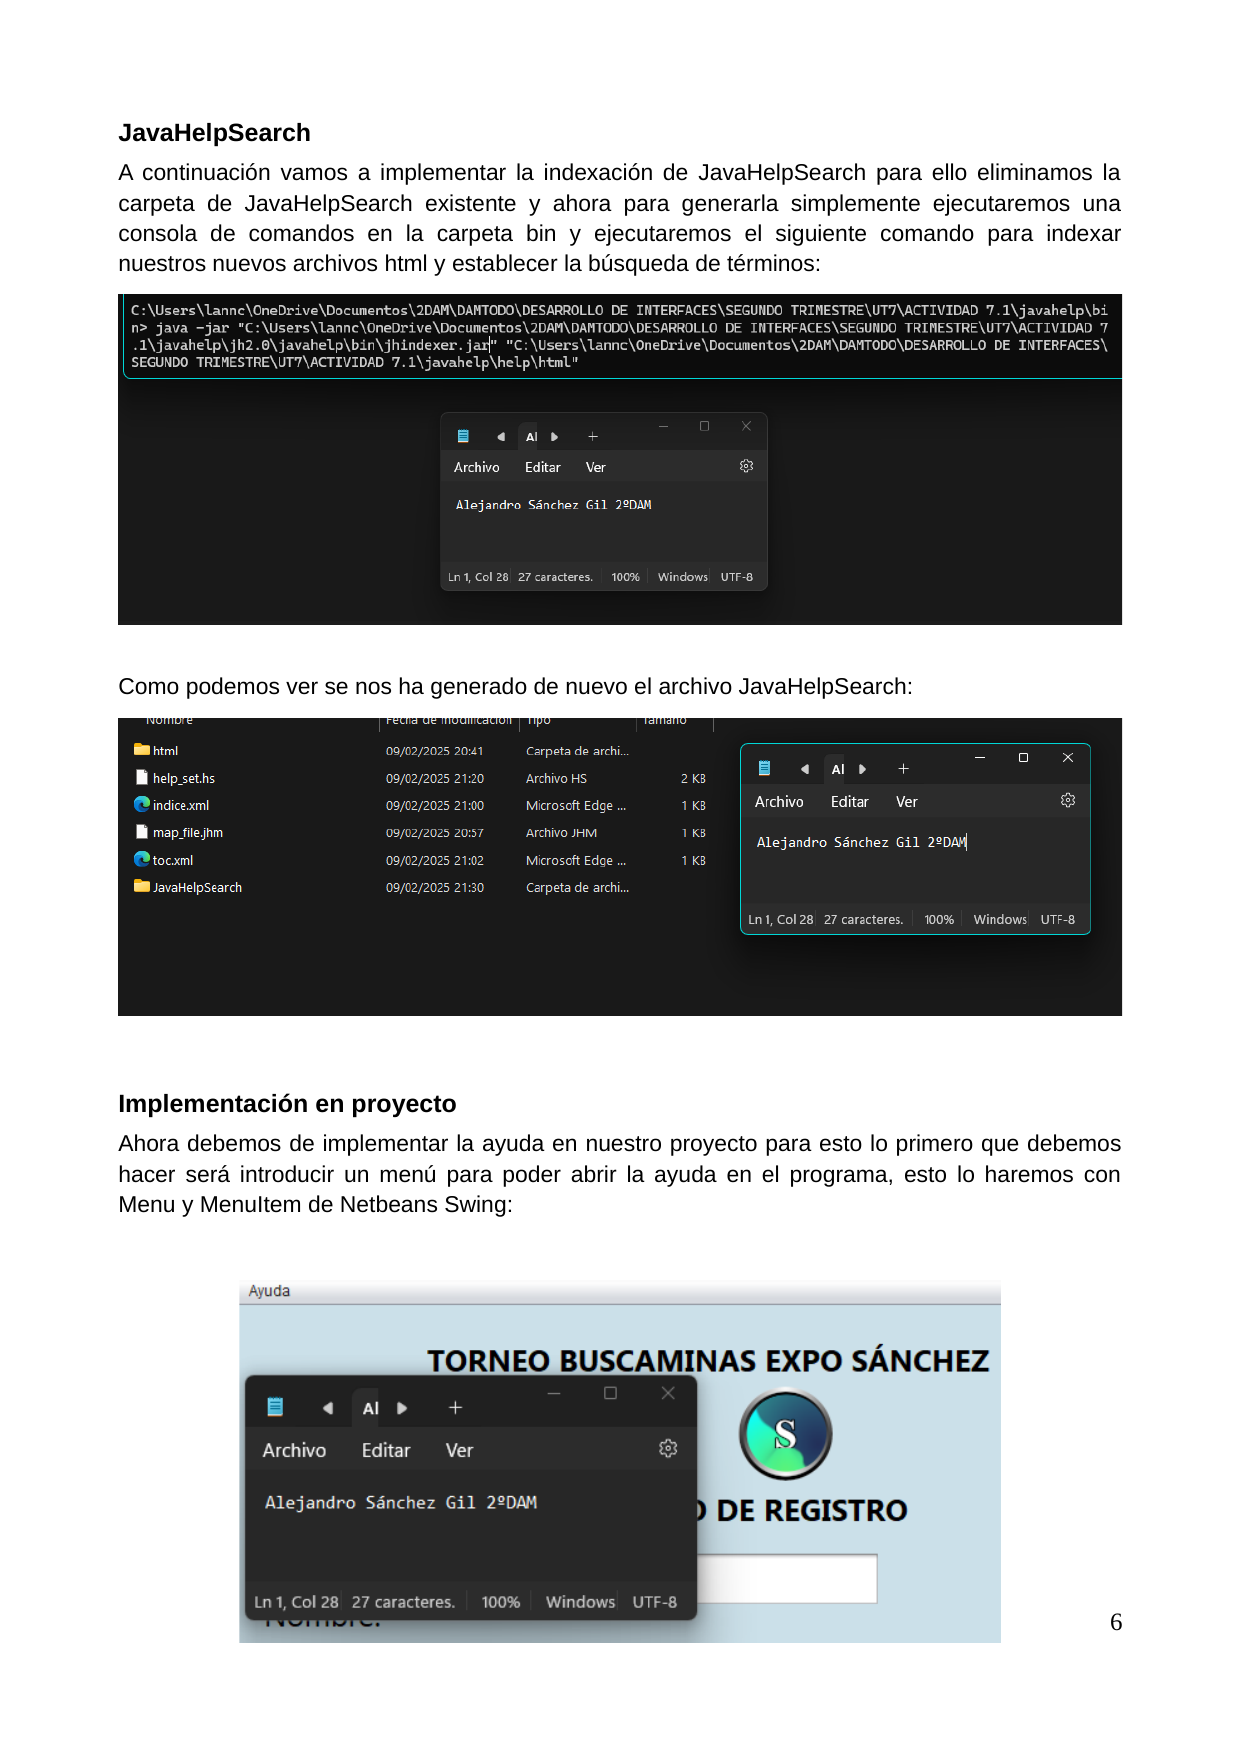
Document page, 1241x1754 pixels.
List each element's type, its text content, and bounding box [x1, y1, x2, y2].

text Como podemos ver se nos ha generado de nuevo el archivo JavaHelpSearch: [118, 673, 1122, 699]
subtitle Implementación en proyecto [118, 1089, 1122, 1118]
picture [239, 1280, 1001, 1643]
subtitle JavaHelpSearch [118, 118, 1122, 147]
picture [118, 294, 1123, 625]
picture [118, 718, 1123, 1016]
text A continuación vamos a implementar la indexación de JavaHelpSearch para ello eliminamos la carpeta de JavaHelpSearch existente y ahora para generarla simplemente ejecutaremos una consola de comandos en la carpeta bin y ejecutaremos el siguiente comando para indexar nuestros nuevos archivos html y establecer la búsqueda de términos: [118, 159, 1122, 276]
text Ahora debemos de implementar la ayuda en nuestro proyecto para esto lo primero que debemos hacer será introducir un menú para poder abrir la ayuda en el programa, esto lo haremos con Menu y MenuItem de Netbeans Swing: [118, 1130, 1122, 1217]
